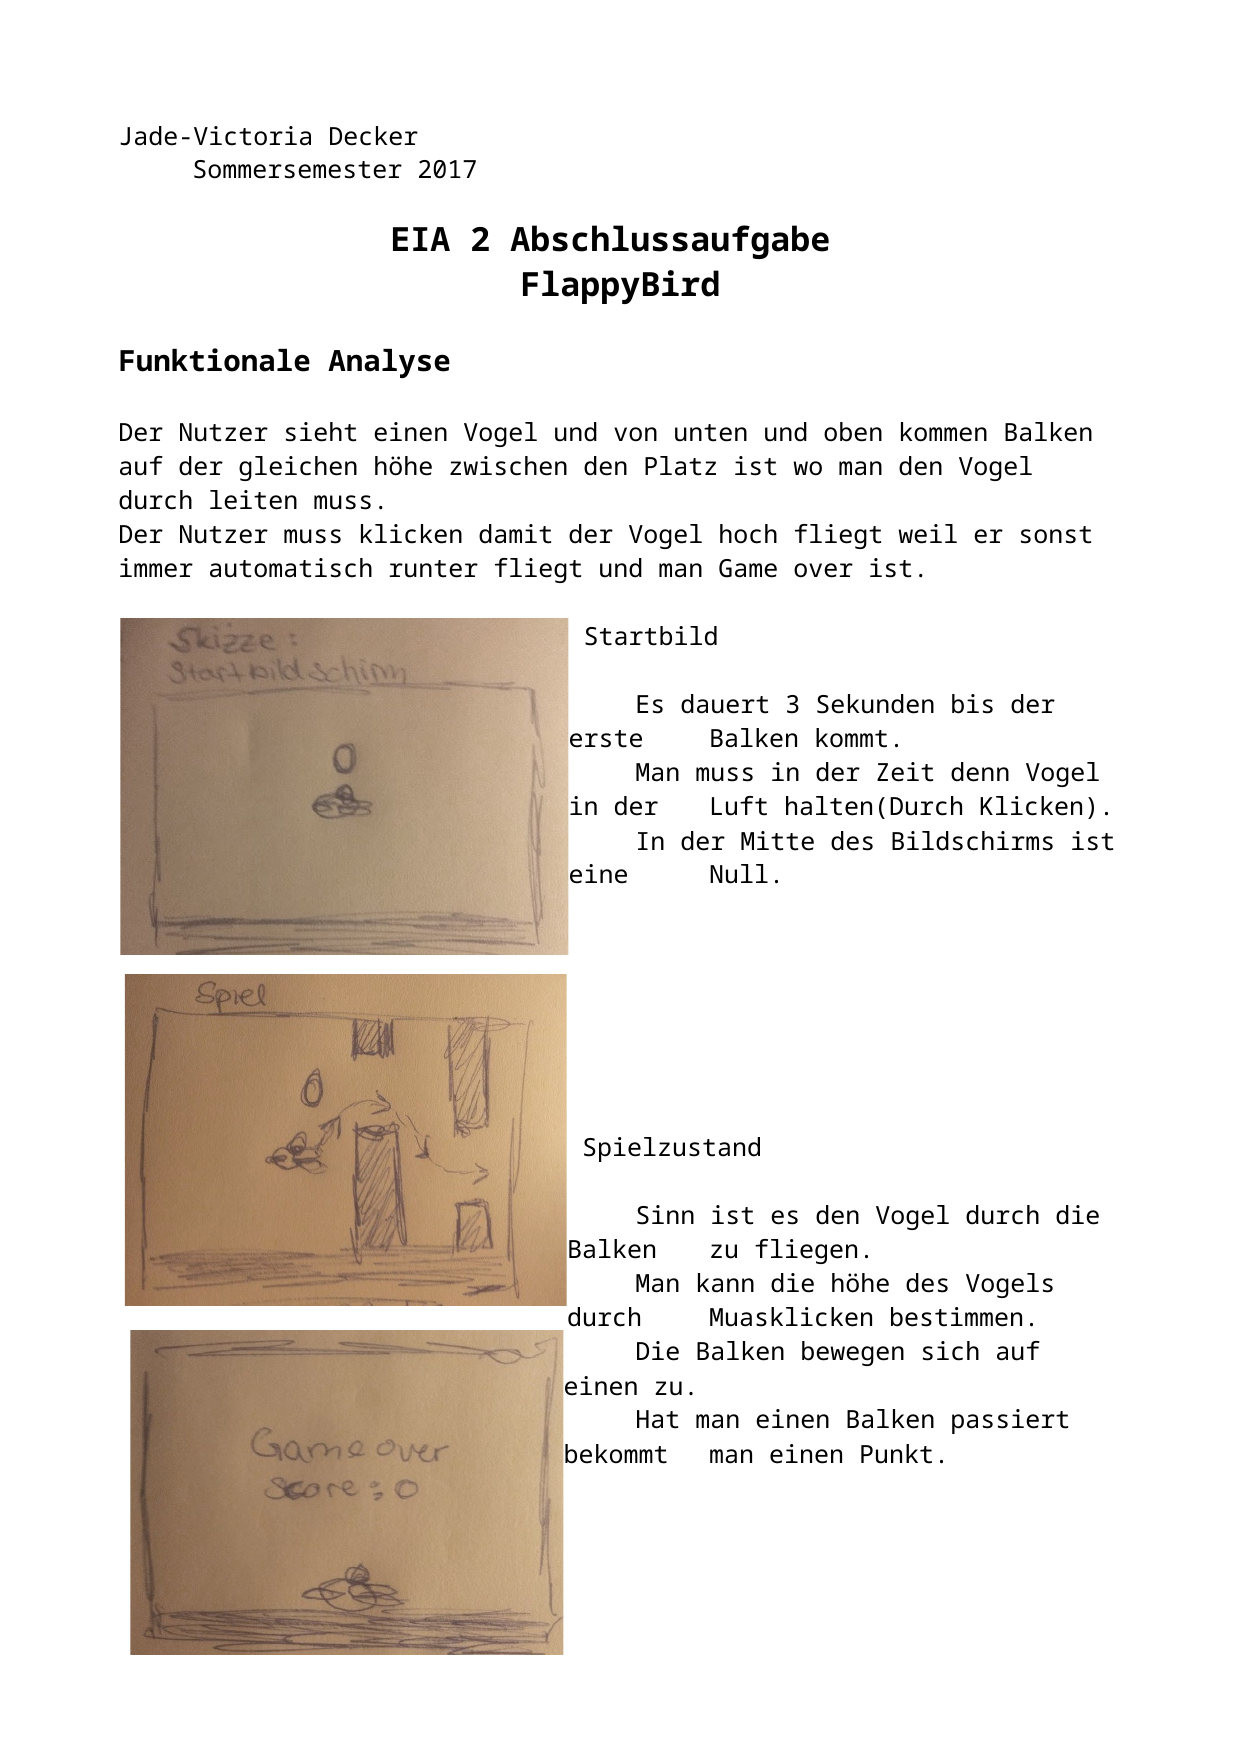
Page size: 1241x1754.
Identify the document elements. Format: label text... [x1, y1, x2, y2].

text FlappyBird [118, 261, 1122, 307]
text In der Mitte des Bildschirms ist eine Null. [569, 823, 1122, 891]
text Der Nutzer sieht einen Vogel und von unten und oben kommen Balken auf der gleichen höhe zwischen den Platz ist wo man den Vogel durch leiten muss. [118, 414, 1122, 517]
text Es dauert 3 Sekunden bis der erste Balken kommt. Man muss in der Zeit denn Vogel in der Luft halten(Durch Klicken). [569, 687, 1122, 823]
picture [130, 1330, 564, 1655]
text Spielzustand [567, 1130, 1122, 1164]
picture [120, 618, 569, 955]
text Funktionale Analyse [118, 341, 1122, 380]
text Sinn ist es den Vogel durch die Balken zu fliegen. [567, 1198, 1122, 1266]
picture [124, 974, 567, 1306]
text Man kann die höhe des Vogels durch Muasklicken bestimmen. Die Balken bewegen sich auf einen zu. [118, 1266, 1122, 1402]
text Hat man einen Balken passiert bekommt man einen Punkt. [564, 1402, 1122, 1470]
text Startbild [569, 619, 1122, 653]
text EIA 2 Abschlussaufgabe [118, 216, 1122, 261]
text Der Nutzer muss klicken damit der Vogel hoch fliegt weil er sonst immer automatisch runter fliegt und man Game over ist. [118, 517, 1122, 585]
